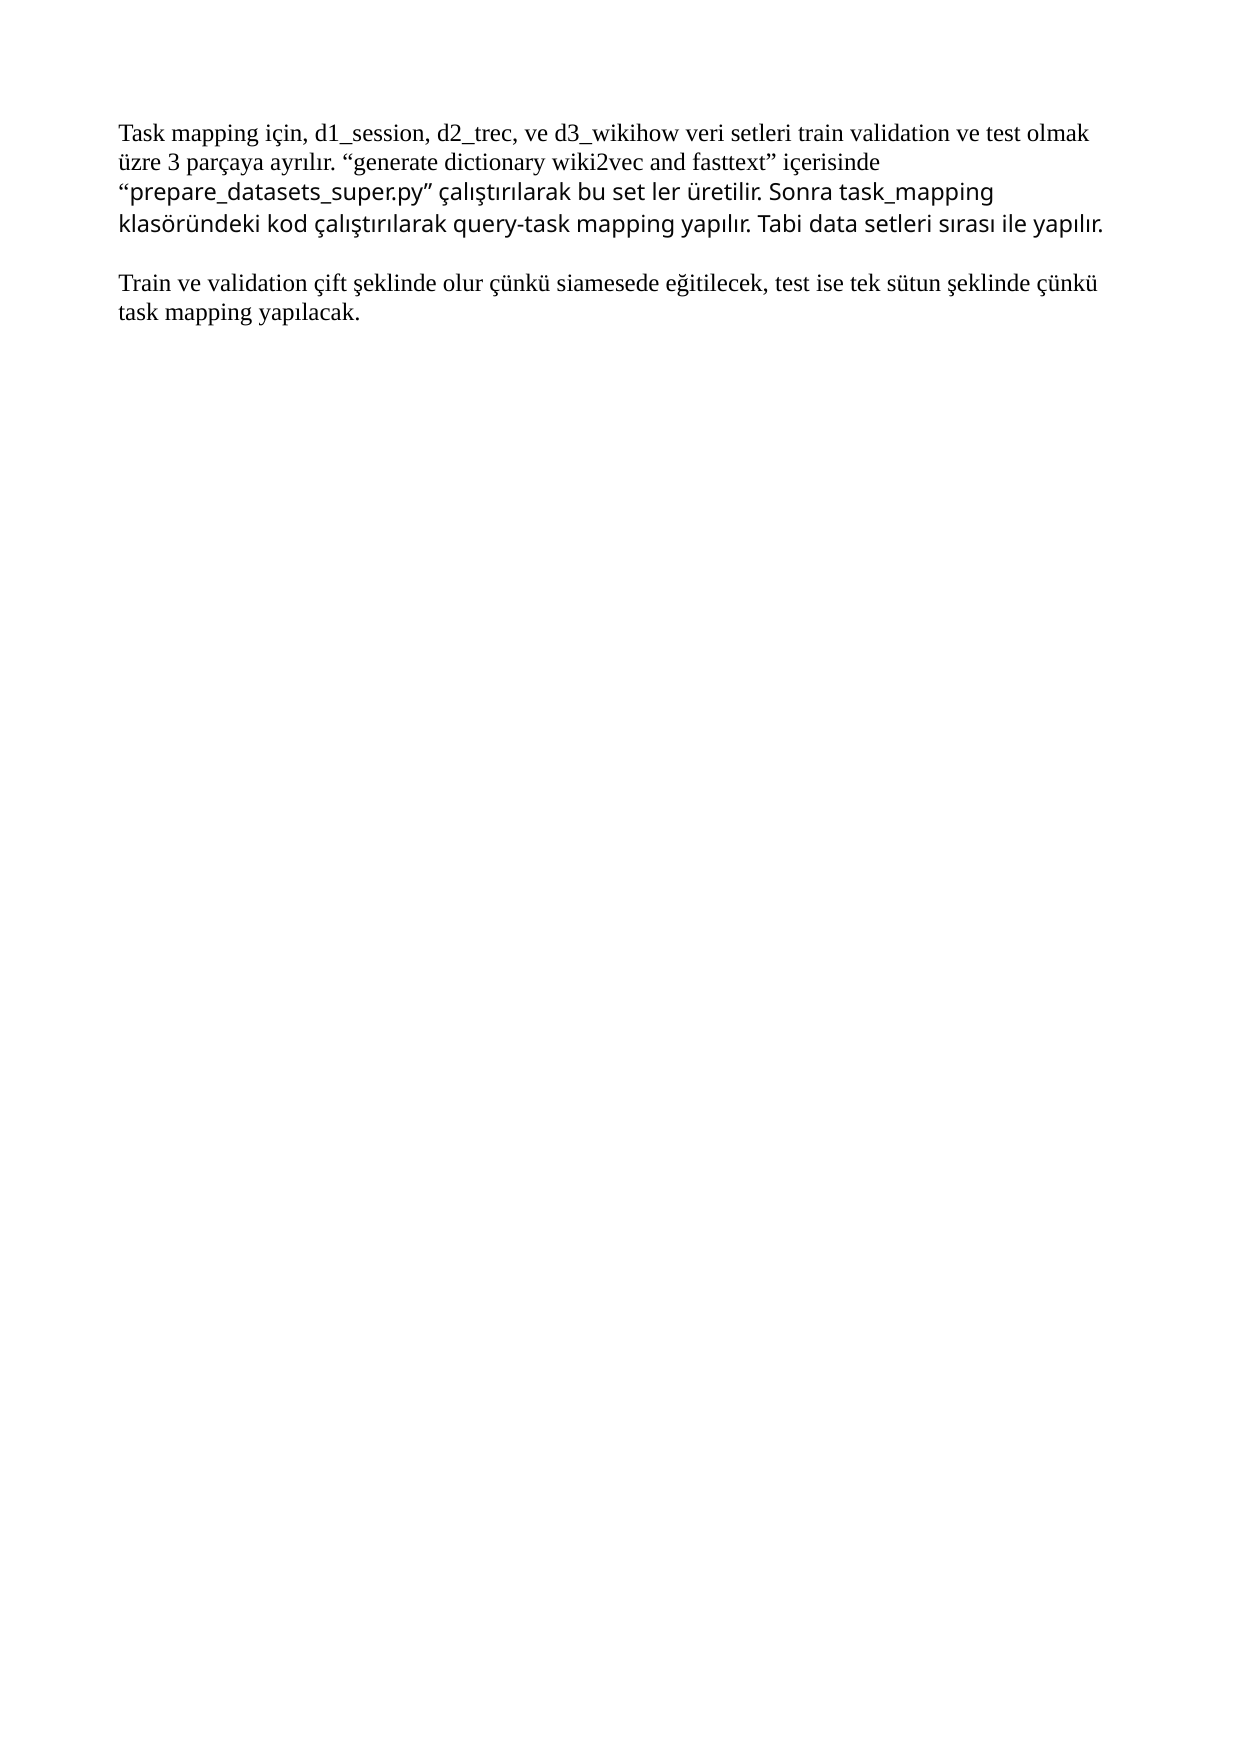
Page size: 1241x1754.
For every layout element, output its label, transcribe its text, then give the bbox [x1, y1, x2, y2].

text Train ve validation çift şeklinde olur çünkü siamesede eğitilecek, test ise tek sütun şeklinde çünkü task mapping yapılacak. [118, 268, 1122, 326]
text Task mapping için, d1_session, d2_trec, ve d3_wikihow veri setleri train validation ve test olmak üzre 3 parçaya ayrılır. “generate dictionary wiki2vec and fasttext” içerisinde “prepare_datasets_super.py” çalıştırılarak bu set ler üretilir. Sonra task_mapping klasöründeki kod çalıştırılarak query-task mapping yapılır. Tabi data setleri sırası ile yapılır. [118, 118, 1122, 240]
